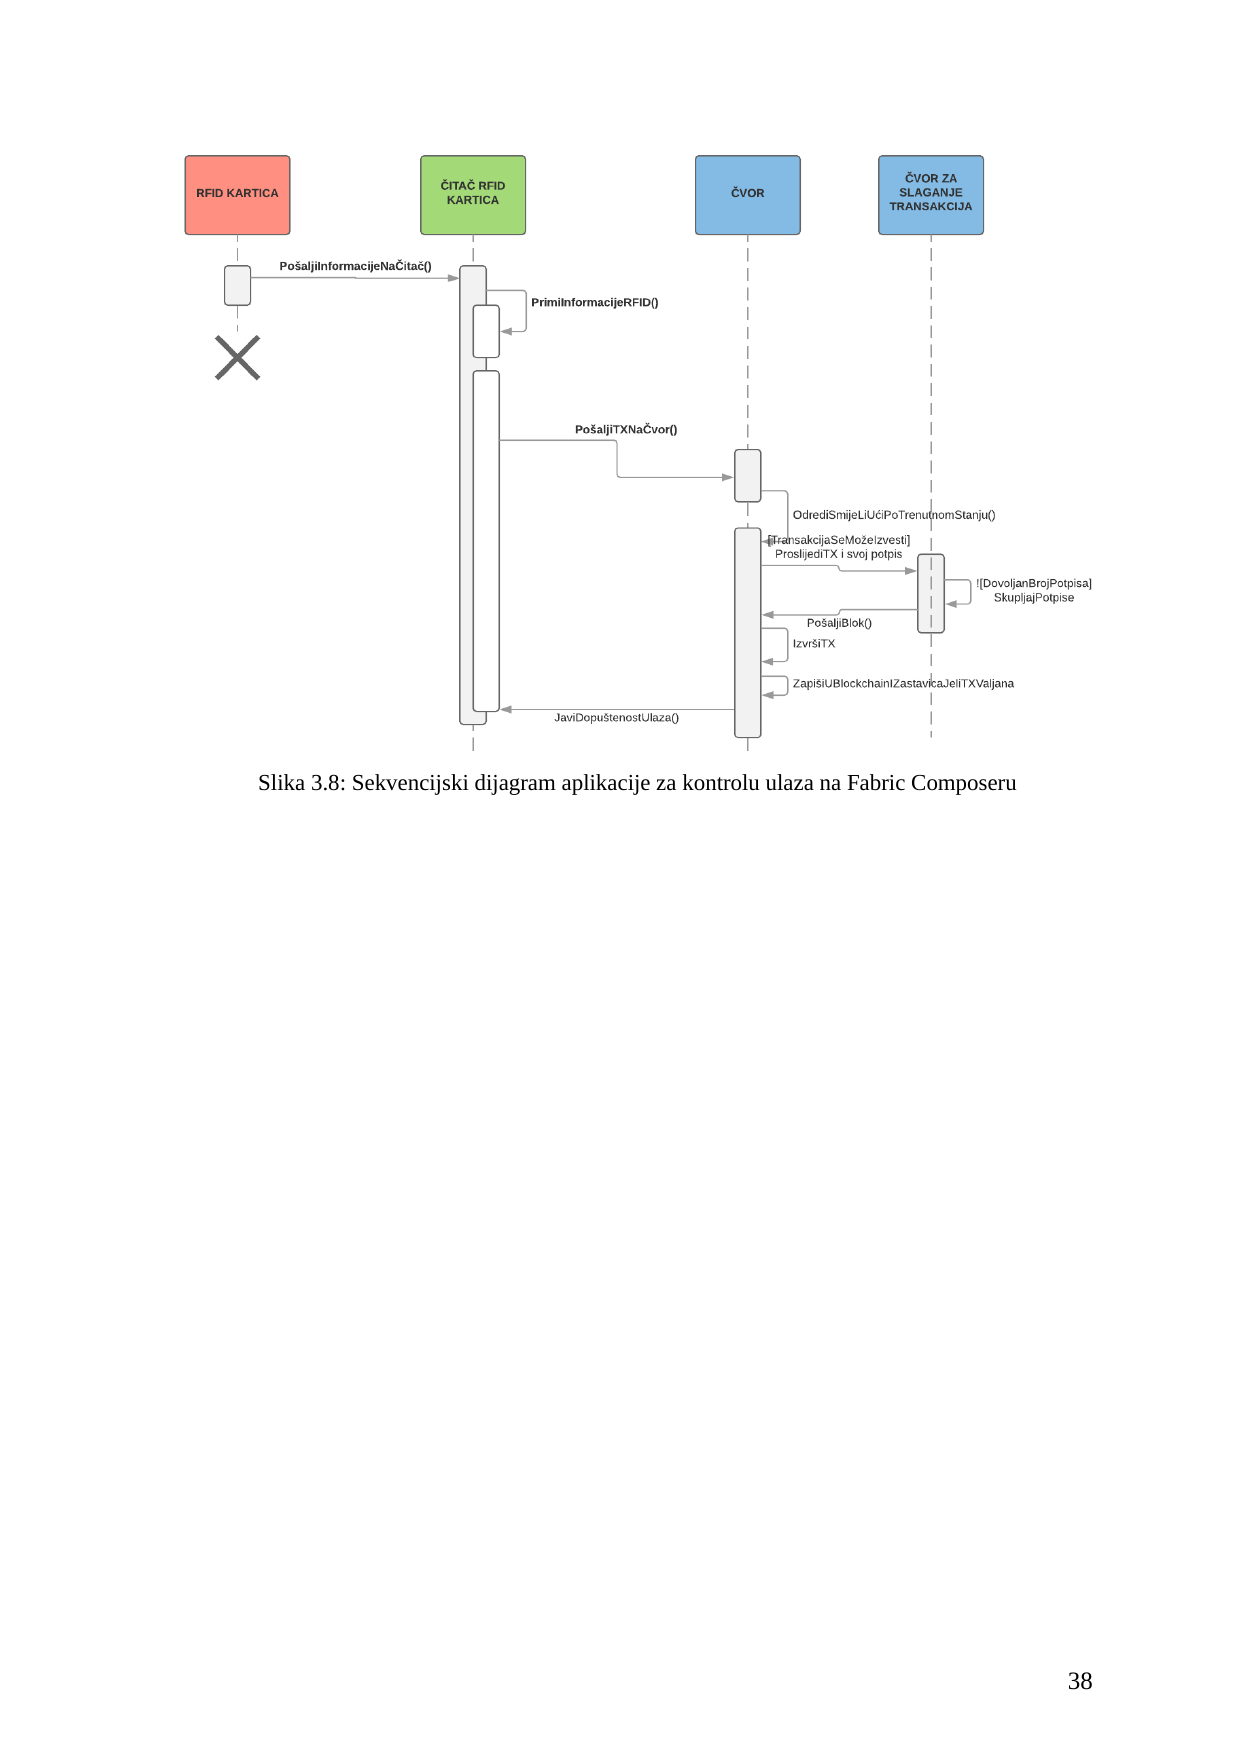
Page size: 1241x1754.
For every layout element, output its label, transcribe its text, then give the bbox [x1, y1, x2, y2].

text Slika 3.8: Sekvencijski dijagram aplikacije za kontrolu ulaza na Fabric Composeru [177, 757, 1092, 796]
picture [177, 147, 1093, 757]
